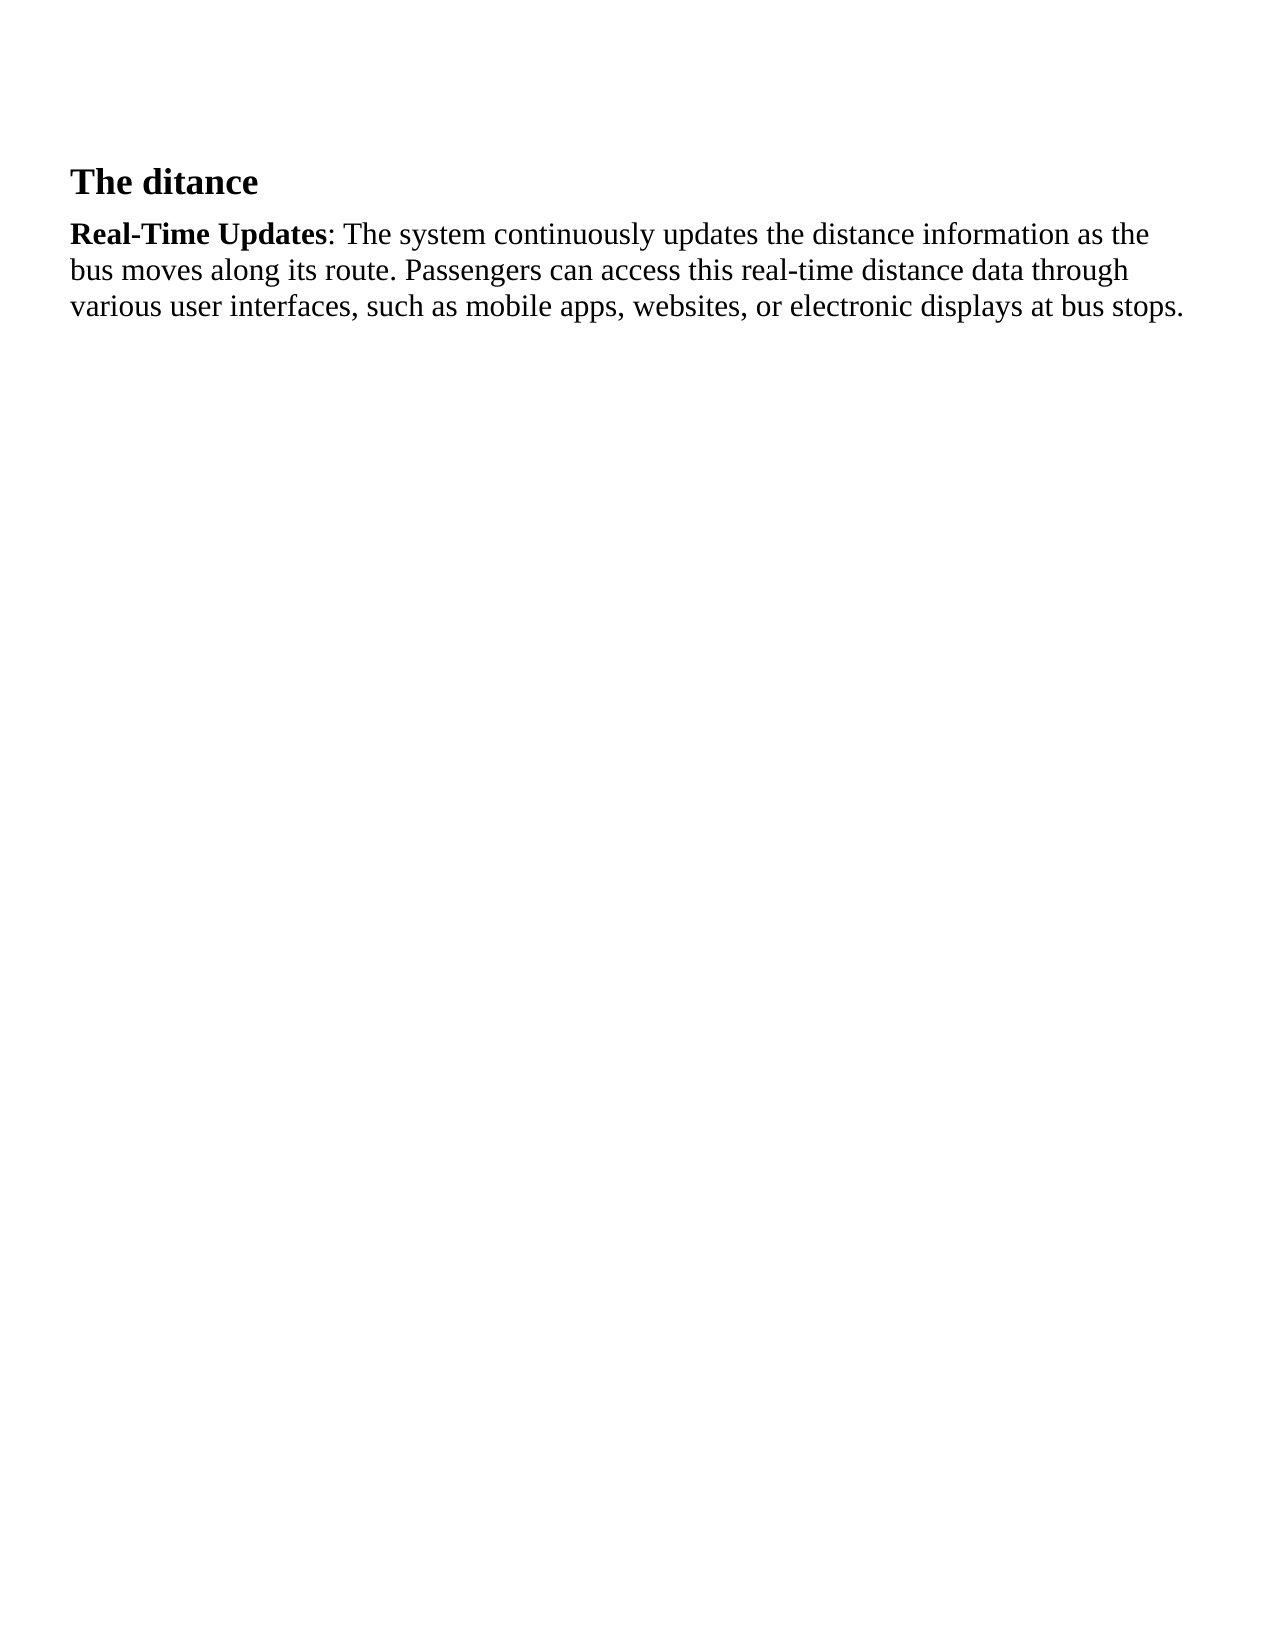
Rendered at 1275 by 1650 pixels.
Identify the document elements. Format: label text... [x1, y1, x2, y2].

text The ditance [70, 159, 1199, 202]
text Real-Time Updates: The system continuously updates the distance information as the bus moves along its route. Passengers can access this real-time distance data through various user interfaces, such as mobile apps, websites, or electronic displays at bus stops. [70, 215, 1199, 323]
